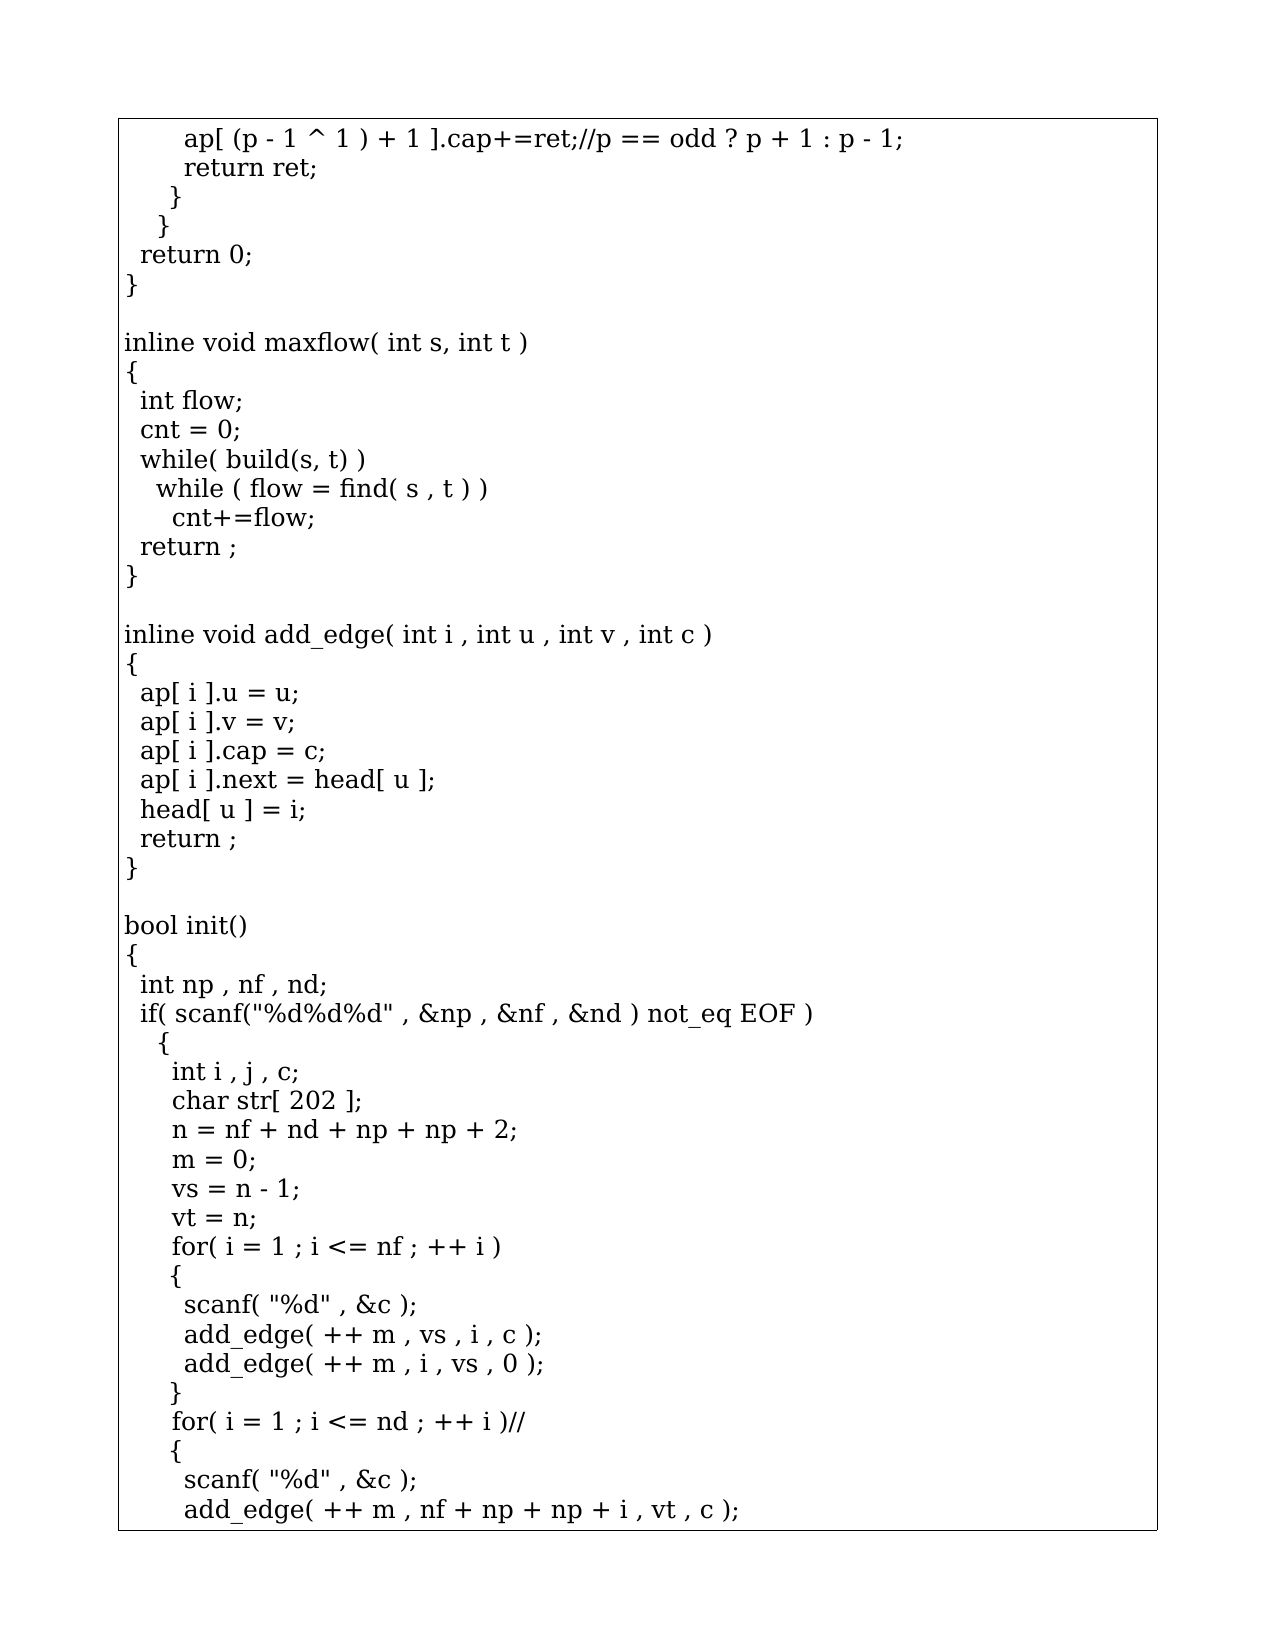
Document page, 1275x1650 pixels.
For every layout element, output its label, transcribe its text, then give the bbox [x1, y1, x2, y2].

table_header ap[ (p - 1 ^ 1 ) + 1 ].cap+=ret;//p == odd ? p + 1 : p - 1; return ret; } } return 0; } inline void maxflow( int s, int t ) { int flow; cnt = 0; while( build(s, t) ) while ( flow = find( s , t ) ) cnt+=flow; return ; } inline void add_edge( int i , int u , int v , int c ) { ap[ i ].u = u; ap[ i ].v = v; ap[ i ].cap = c; ap[ i ].next = head[ u ]; head[ u ] = i; return ; } bool init() { int np , nf , nd; if( scanf("%d%d%d" , &np , &nf , &nd ) not_eq EOF ) { int i , j , c; char str[ 202 ]; n = nf + nd + np + np + 2; m = 0; vs = n - 1; vt = n; for( i = 1 ; i <= nf ; ++ i ) { scanf( "%d" , &c ); add_edge( ++ m , vs , i , c ); add_edge( ++ m , i , vs , 0 ); } for( i = 1 ; i <= nd ; ++ i )// { scanf( "%d" , &c ); add_edge( ++ m , nf + np + np + i , vt , c ); [119, 119, 1157, 1530]
